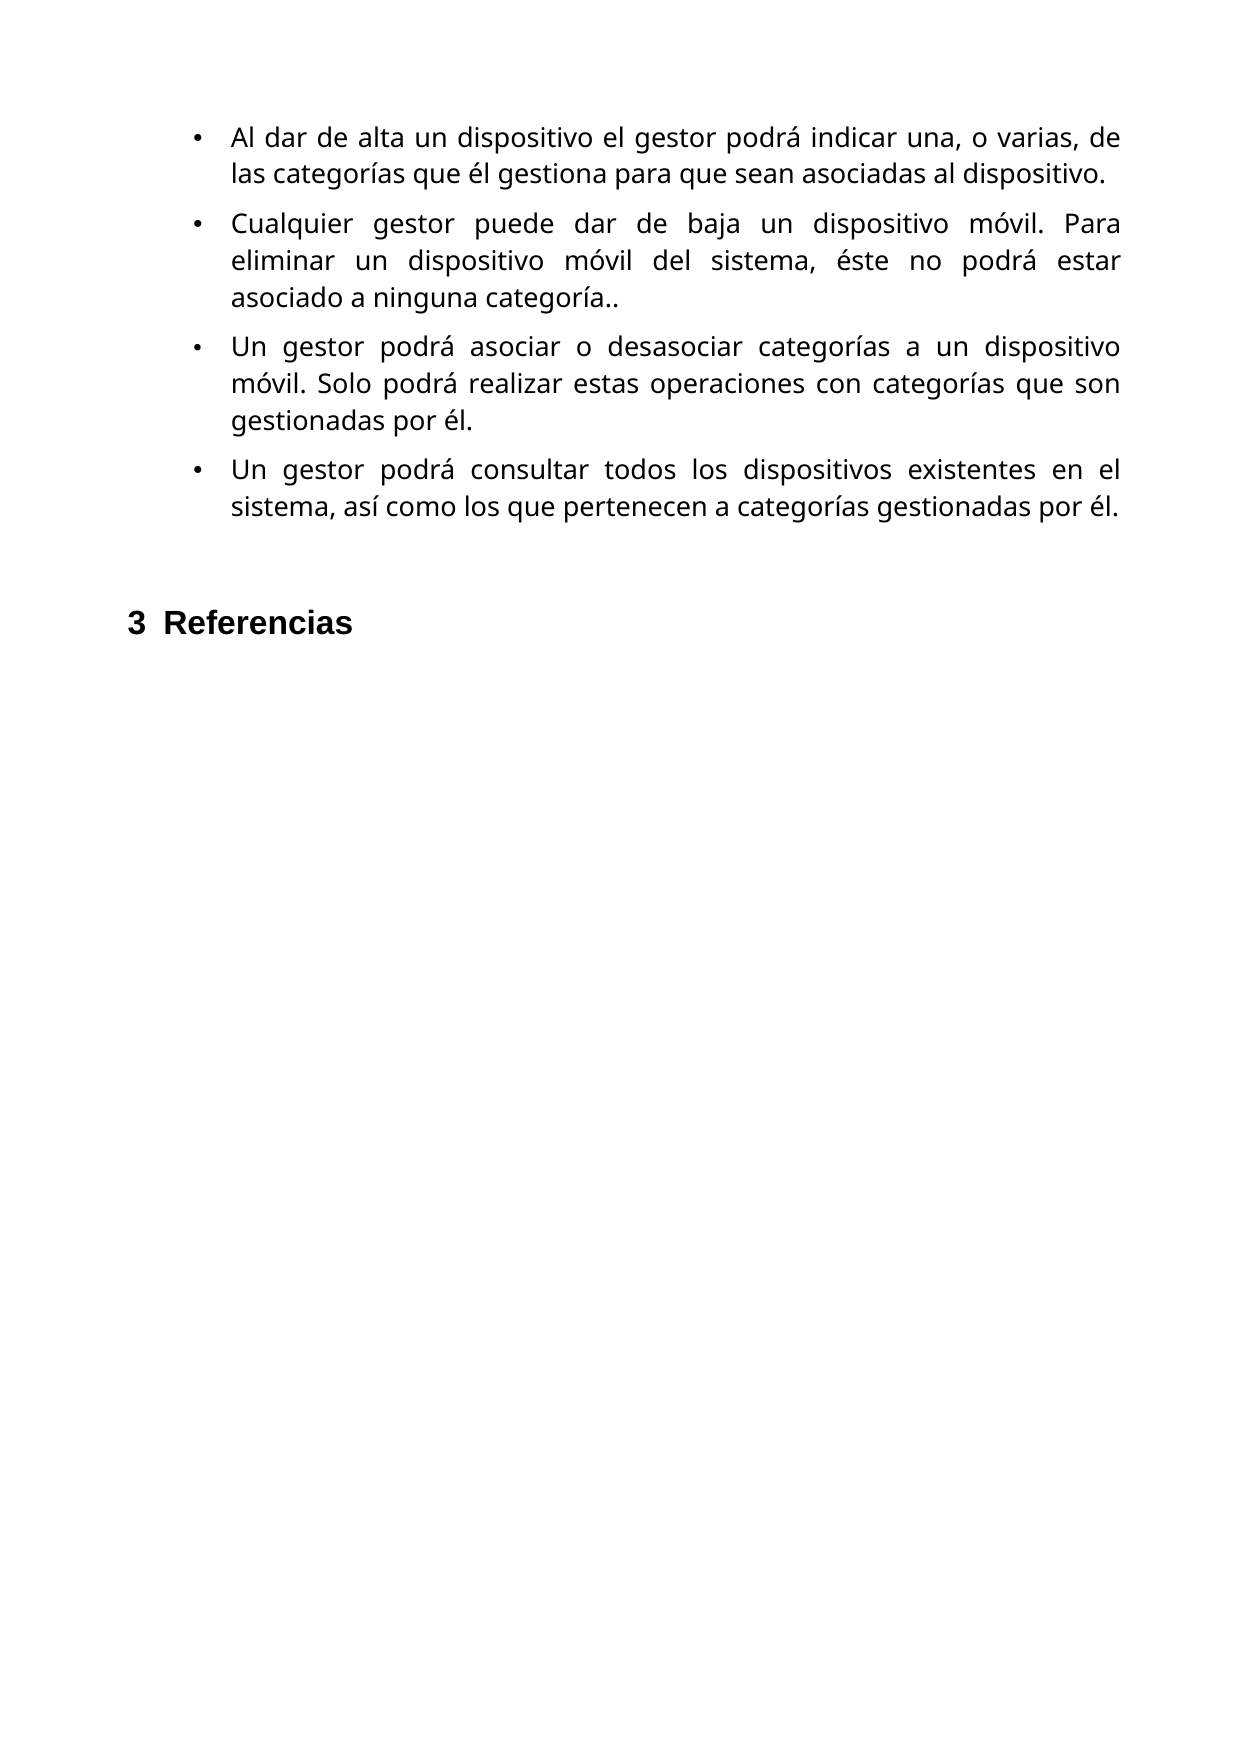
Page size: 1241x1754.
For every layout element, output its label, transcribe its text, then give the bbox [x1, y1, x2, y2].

list Cualquier gestor puede dar de baja un dispositivo móvil. Para eliminar un dispositivo móvil del sistema, éste no podrá estar asociado a ninguna categoría.. [193, 204, 1122, 315]
list Un gestor podrá consultar todos los dispositivos existentes en el sistema, así como los que pertenecen a categorías gestionadas por él. [193, 451, 1122, 524]
subtitle Referencias [118, 603, 1122, 642]
list Al dar de alta un dispositivo el gestor podrá indicar una, o varias, de las categorías que él gestiona para que sean asociadas al dispositivo. [193, 118, 1122, 192]
list Un gestor podrá asociar o desasociar categorías a un dispositivo móvil. Solo podrá realizar estas operaciones con categorías que son gestionadas por él. [193, 327, 1122, 438]
